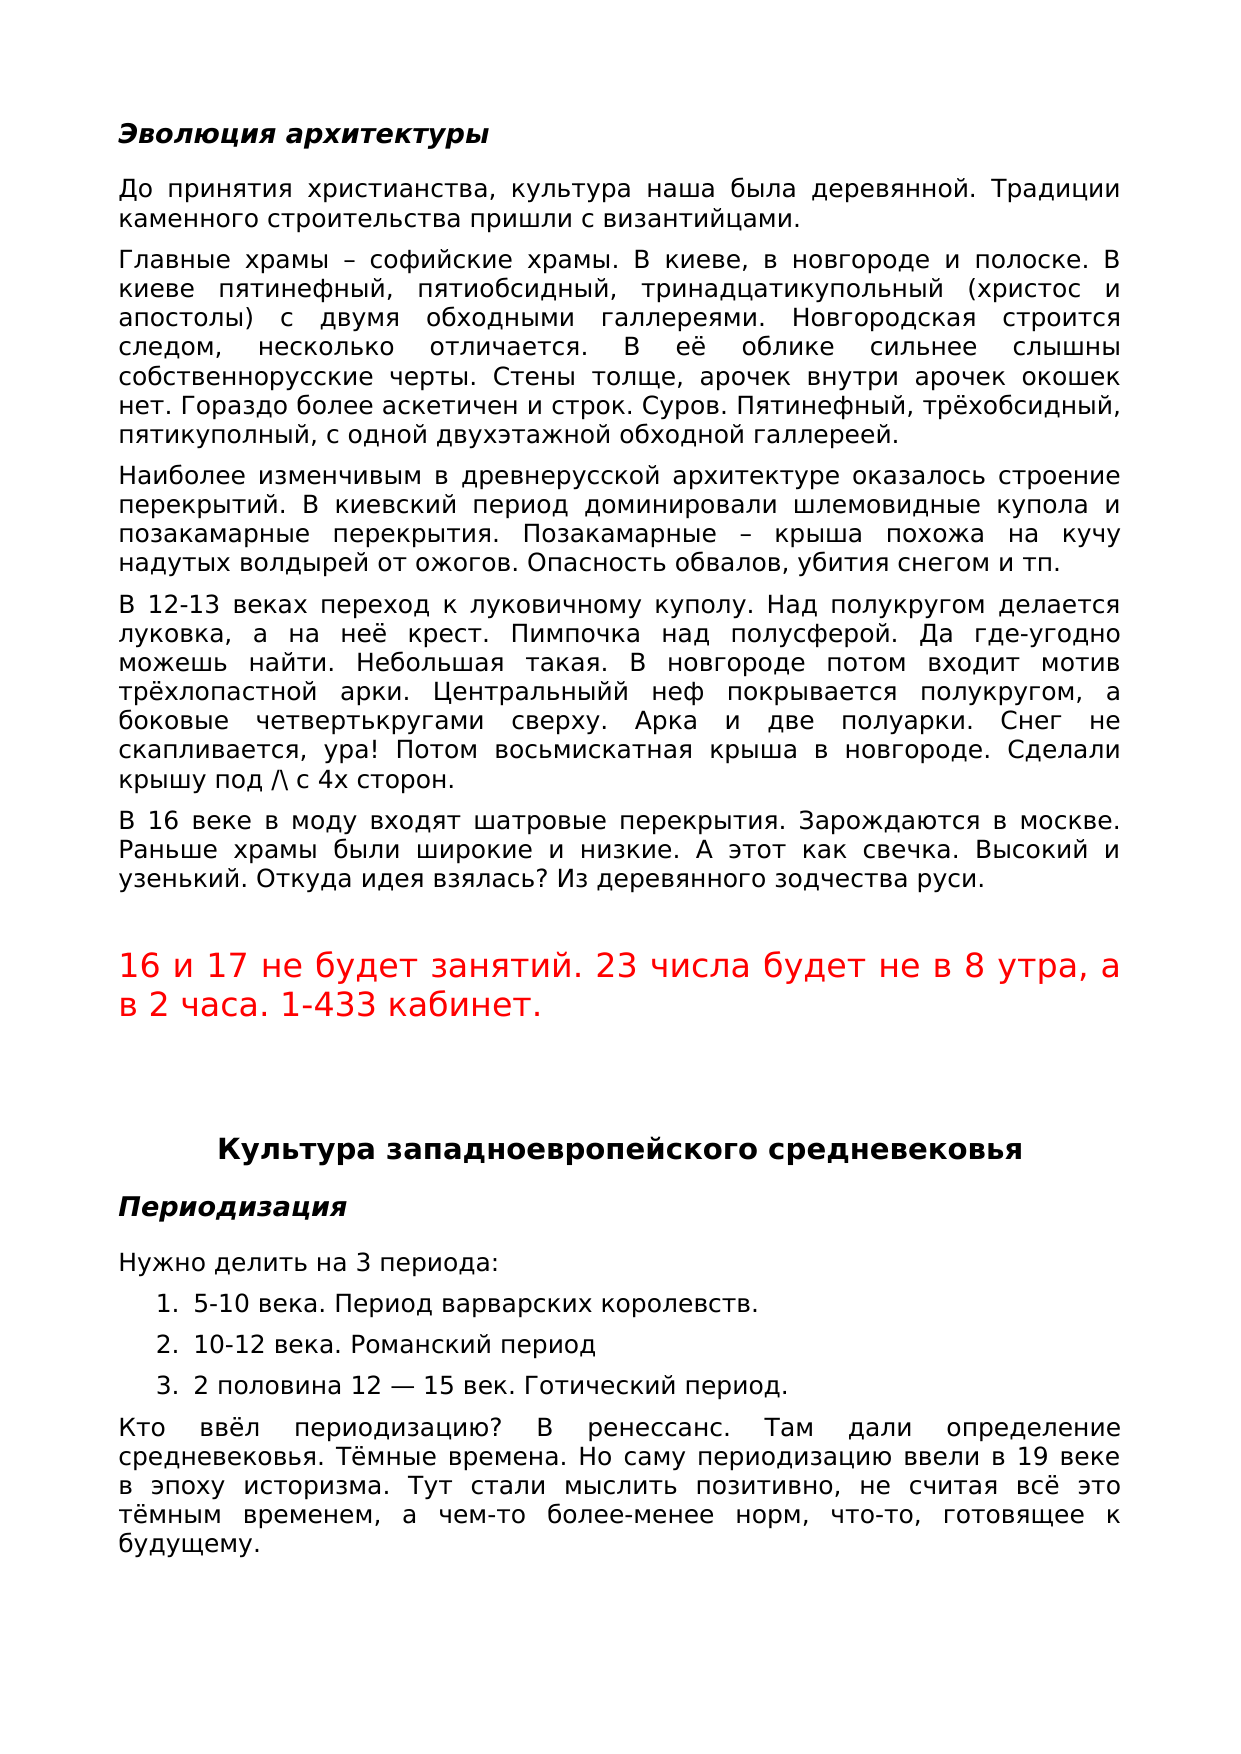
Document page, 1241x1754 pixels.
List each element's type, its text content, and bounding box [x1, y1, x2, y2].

text До принятия христианства, культура наша была деревянной. Традиции каменного строительства пришли с византийцами. [118, 175, 1122, 233]
text В 12-13 веках переход к луковичному куполу. Над полукругом делается луковка, а на неё крест. Пимпочка над полусферой. Да где-угодно можешь найти. Небольшая такая. В новгороде потом входит мотив трёхлопастной арки. Центральныйй неф покрывается полукругом, а боковые четвертькругами сверху. Арка и две полуарки. Снег не скапливается, ура! Потом восьмискатная крыша в новгороде. Сделали крышу под /\ с 4х сторон. [118, 590, 1122, 794]
text Наиболее изменчивым в древнерусской архитектуре оказалось строение перекрытий. В киевский период доминировали шлемовидные купола и позакамарные перекрытия. Позакамарные – крыша похожа на кучу надутых волдырей от ожогов. Опасность обвалов, убития снегом и тп. [118, 461, 1122, 578]
list 2 половина 12 — 15 век. Готический период. [156, 1372, 1122, 1401]
subtitle Культура западноевропейского средневековья [118, 1132, 1122, 1166]
text Нужно делить на 3 периода: [118, 1248, 1122, 1277]
text 16 и 17 не будет занятий. 23 числа будет не в 8 утра, а в 2 часа. 1-433 кабинет. [118, 947, 1122, 1024]
text В 16 веке в моду входят шатровые перекрытия. Зарождаются в москве. Раньше храмы были широкие и низкие. А этот как свечка. Высокий и узенький. Откуда идея взялась? Из деревянного зодчества руси. [118, 806, 1122, 893]
list 5-10 века. Период варварских королевств. [156, 1289, 1122, 1318]
subtitle Эволюция архитектуры [118, 118, 1122, 150]
list 10-12 века. Романский период [156, 1330, 1122, 1359]
subtitle Периодизация [118, 1192, 1122, 1223]
text Кто ввёл периодизацию? В ренессанс. Там дали определение средневековья. Тёмные времена. Но саму периодизацию ввели в 19 веке в эпоху историзма. Тут стали мыслить позитивно, не считая всё это тёмным временем, а чем-то более-менее норм, что-то, готовящее к будущему. [118, 1413, 1122, 1558]
text Главные храмы – софийские храмы. В киеве, в новгороде и полоске. В киеве пятинефный, пятиобсидный, тринадцатикупольный (христос и апостолы) с двумя обходными галлереями. Новгородская строится следом, несколько отличается. В её облике сильнее слышны собственнорусские черты. Стены толще, арочек внутри арочек окошек нет. Гораздо более аскетичен и строк. Суров. Пятинефный, трёхобсидный, пятикуполный, с одной двухэтажной обходной галлереей. [118, 245, 1122, 449]
